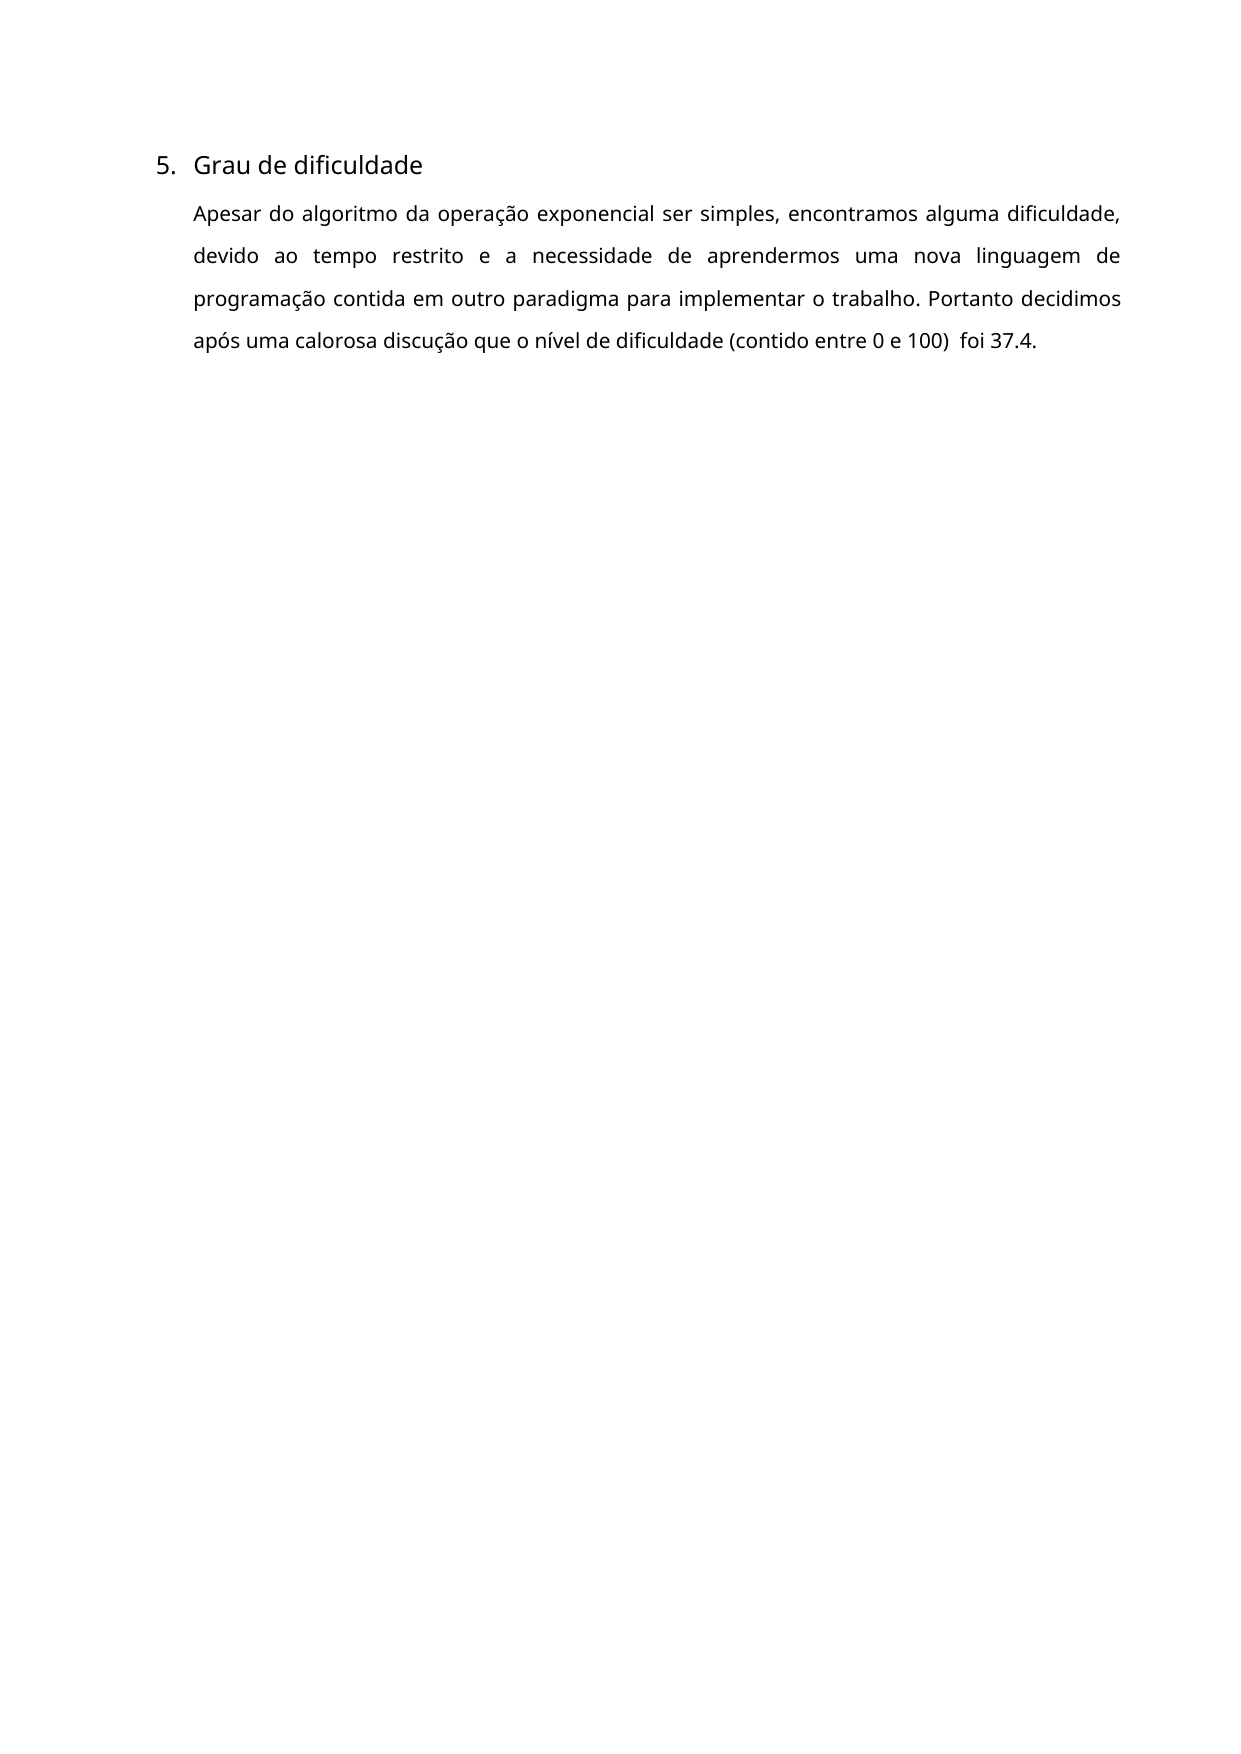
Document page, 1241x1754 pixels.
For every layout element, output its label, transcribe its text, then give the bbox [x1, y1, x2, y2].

list Apesar do algoritmo da operação exponencial ser simples, encontramos alguma dificuldade, devido ao tempo restrito e a necessidade de aprendermos uma nova linguagem de programação contida em outro paradigma para implementar o trabalho. Portanto decidimos após uma calorosa discução que o nível de dificuldade (contido entre 0 e 100) foi 37.4. [156, 199, 1122, 355]
list Grau de dificuldade [156, 148, 1122, 182]
